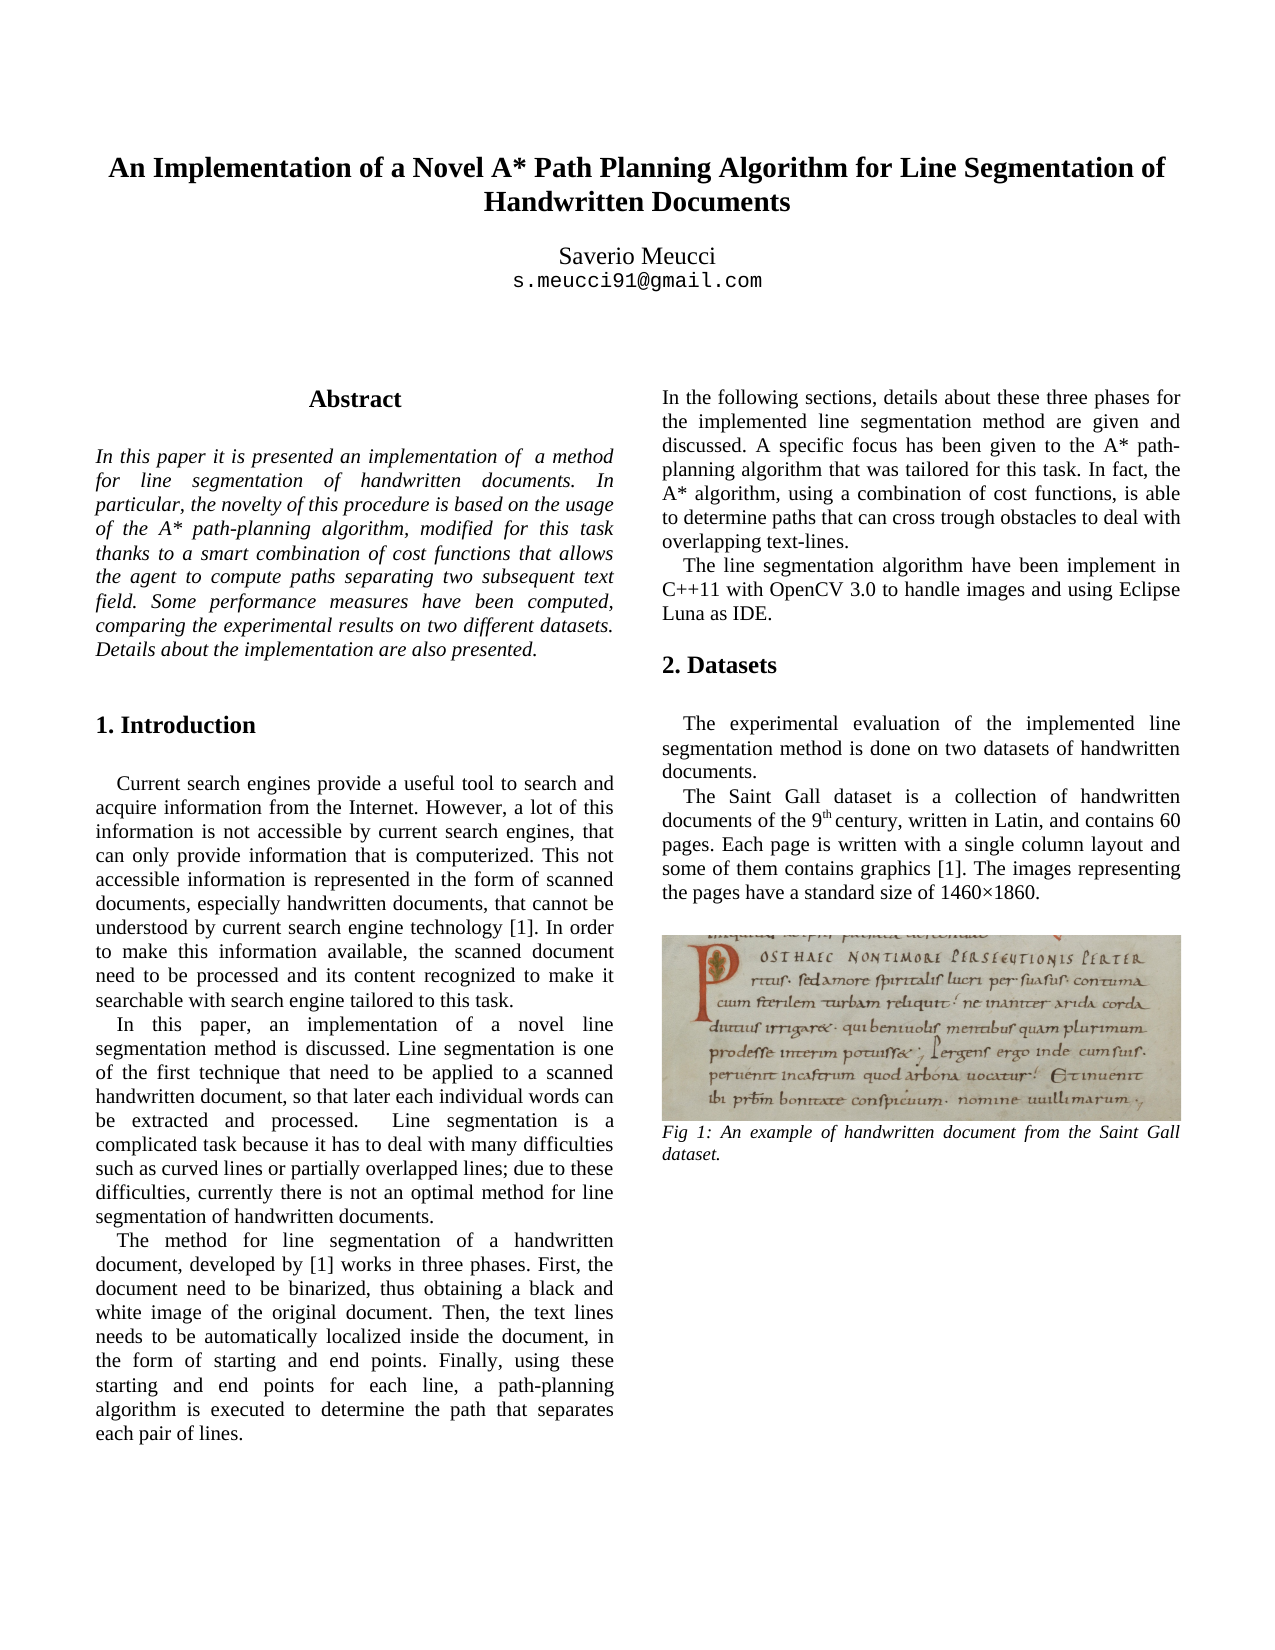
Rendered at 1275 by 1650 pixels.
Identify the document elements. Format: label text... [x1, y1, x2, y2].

picture [661, 935, 1182, 1121]
text The method for line segmentation of a handwritten document, developed by [1] works in three phases. First, the document need to be binarized, thus obtaining a black and white image of the original document. Then, the text lines needs to be automatically localized inside the document, in the form of starting and end points. Finally, using these starting and end points for each line, a path-planning algorithm is executed to determine the path that separates each pair of lines. [95, 1228, 614, 1445]
text Current search engines provide a useful tool to search and acquire information from the Internet. However, a lot of this information is not accessible by current search engines, that can only provide information that is computerized. This not accessible information is represented in the form of scanned documents, especially handwritten documents, that cannot be understood by current search engine technology [1]. In order to make this information available, the scanned document need to be processed and its content recognized to make it searchable with search engine tailored to this task. [95, 771, 614, 1012]
text An Implementation of a Novel A* Path Planning Algorithm for Line Segmentation of Handwritten Documents [97, 150, 1177, 217]
text Fig 1: An example of handwritten document from the Saint Gall dataset. [662, 1121, 1181, 1164]
text In this paper it is presented an implementation of a method for line segmentation of handwritten documents. In particular, the novelty of this procedure is based on the usage of the A* path-planning algorithm, modified for this task thanks to a smart combination of cost functions that allows the agent to compute paths separating two subsequent text field. Some performance measures have been computed, comparing the experimental results on two different datasets. Details about the implementation are also presented. [95, 444, 614, 661]
text The experimental evaluation of the implemented line segmentation method is done on two datasets of handwritten documents. [662, 711, 1181, 783]
text In this paper, an implementation of a novel line segmentation method is discussed. Line segmentation is one of the first technique that need to be applied to a scanned handwritten document, so that later each individual words can be extracted and processed. Line segmentation is a complicated task because it has to deal with many difficulties such as curved lines or partially overlapped lines; due to these difficulties, currently there is not an optimal method for line segmentation of handwritten documents. [95, 1012, 614, 1228]
text In the following sections, details about these three phases for the implemented line segmentation method are given and discussed. A specific focus has been given to the A* path-planning algorithm that was tailored for this task. In fact, the A* algorithm, using a combination of cost functions, is able to determine paths that can cross trough obstacles to deal with overlapping text-lines. [662, 150, 1181, 553]
subtitle Introduction [95, 710, 614, 738]
subtitle Datasets [662, 650, 1181, 679]
text The Saint Gall dataset is a collection of handwritten documents of the 9th century, written in Latin, and contains 60 pages. Each page is written with a single column layout and some of them contains graphics [1]. The images representing the pages have a standard size of 1460×1860. [662, 783, 1181, 904]
text The line segmentation algorithm have been implement in C++11 with OpenCV 3.0 to handle images and using Eclipse Luna as IDE. [662, 553, 1181, 625]
text Abstract [95, 174, 614, 413]
text Saverio Meucci [97, 241, 1177, 270]
text s.meucci91@gmail.com [97, 270, 1177, 294]
